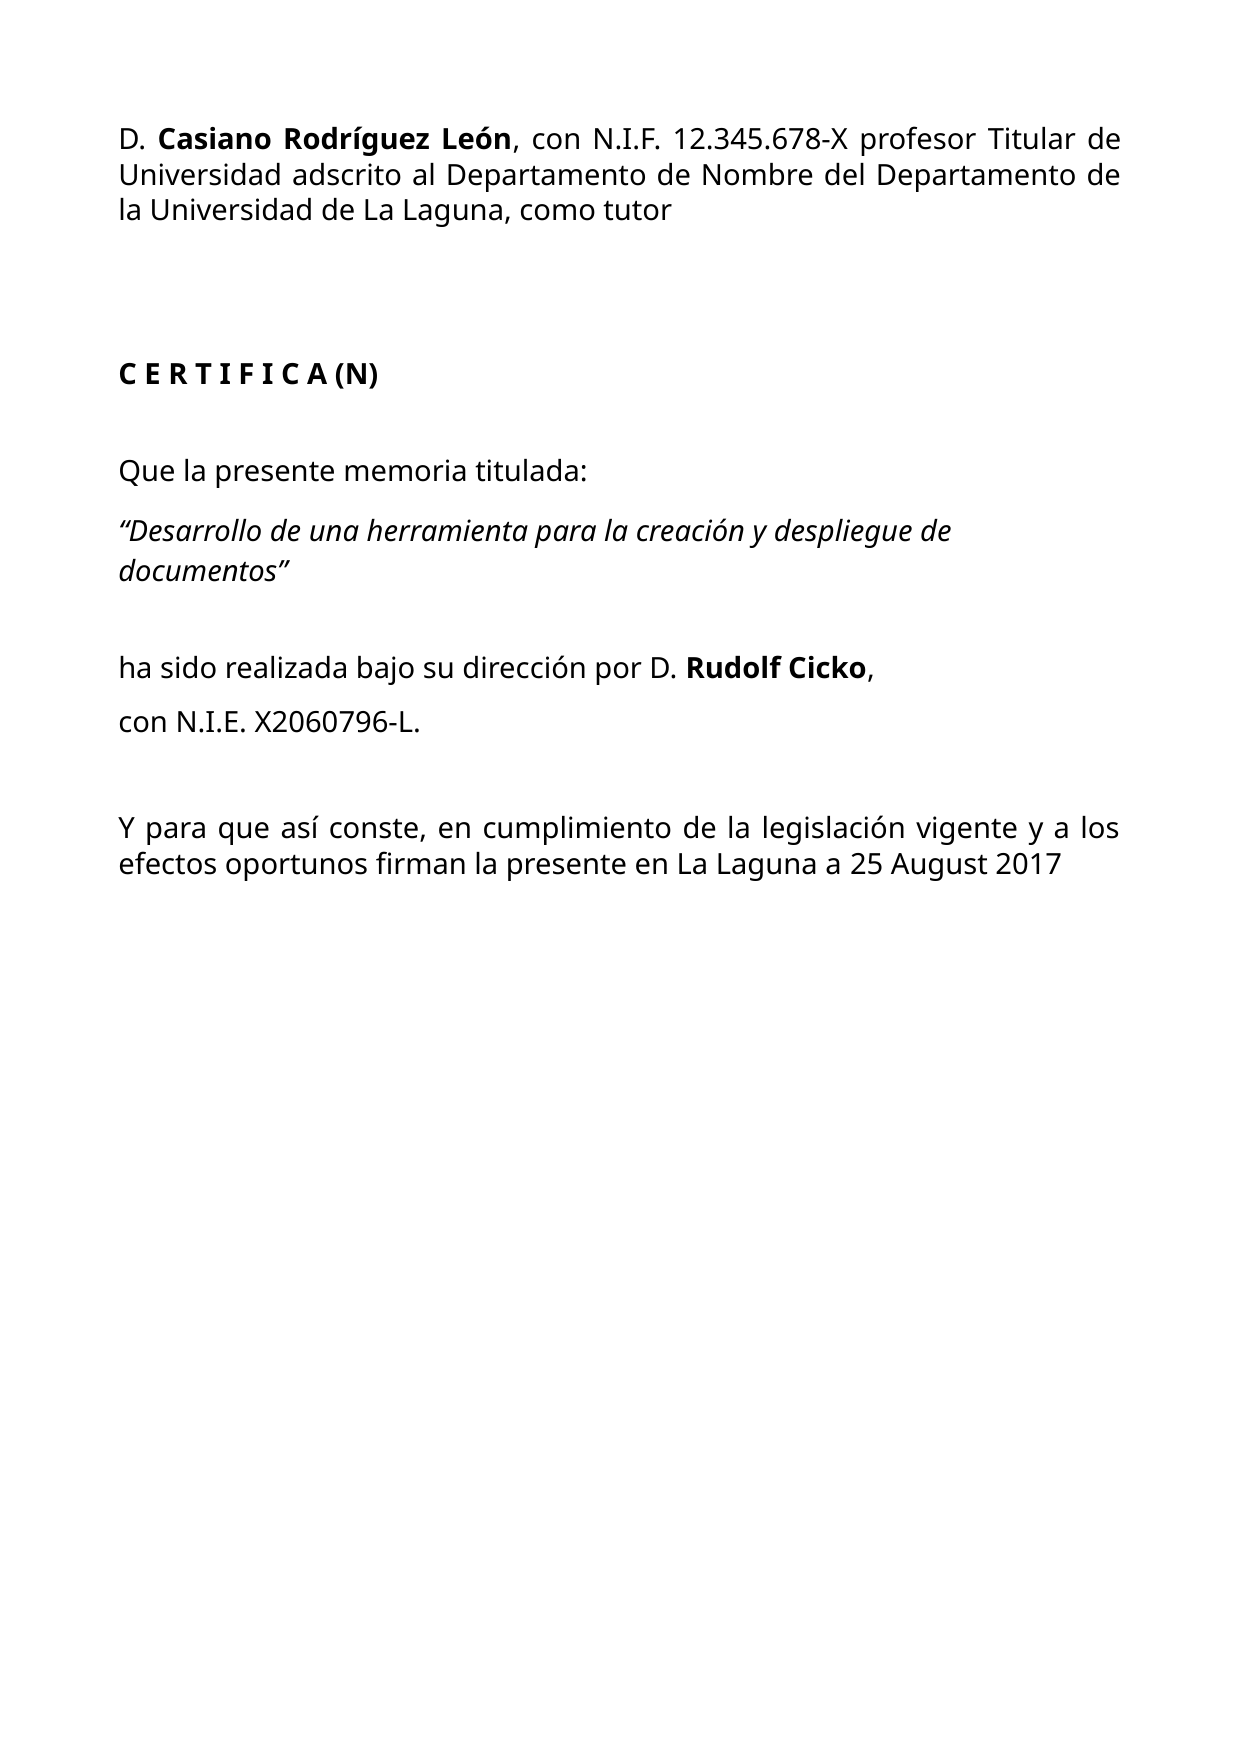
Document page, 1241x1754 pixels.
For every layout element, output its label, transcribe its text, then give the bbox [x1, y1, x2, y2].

text C E R T I F I C A (N) [118, 353, 1122, 393]
text Que la presente memoria titulada: [118, 450, 1122, 490]
text con N.I.E. X2060796-L. [118, 701, 1122, 741]
text Y para que así conste, en cumplimiento de la legislación vigente y a los efectos oportunos firman la presente en La Laguna a 25 August 2017 [118, 807, 1122, 883]
text ha sido realizada bajo su dirección por D. Rudolf Cicko, [118, 647, 1122, 687]
text D. Casiano Rodríguez León, con N.I.F. 12.345.678-X profesor Titular de Universidad adscrito al Departamento de Nombre del Departamento de la Universidad de La Laguna, como tutor [118, 118, 1122, 229]
text “Desarrollo de una herramienta para la creación y despliegue de documentos” [118, 510, 1122, 590]
